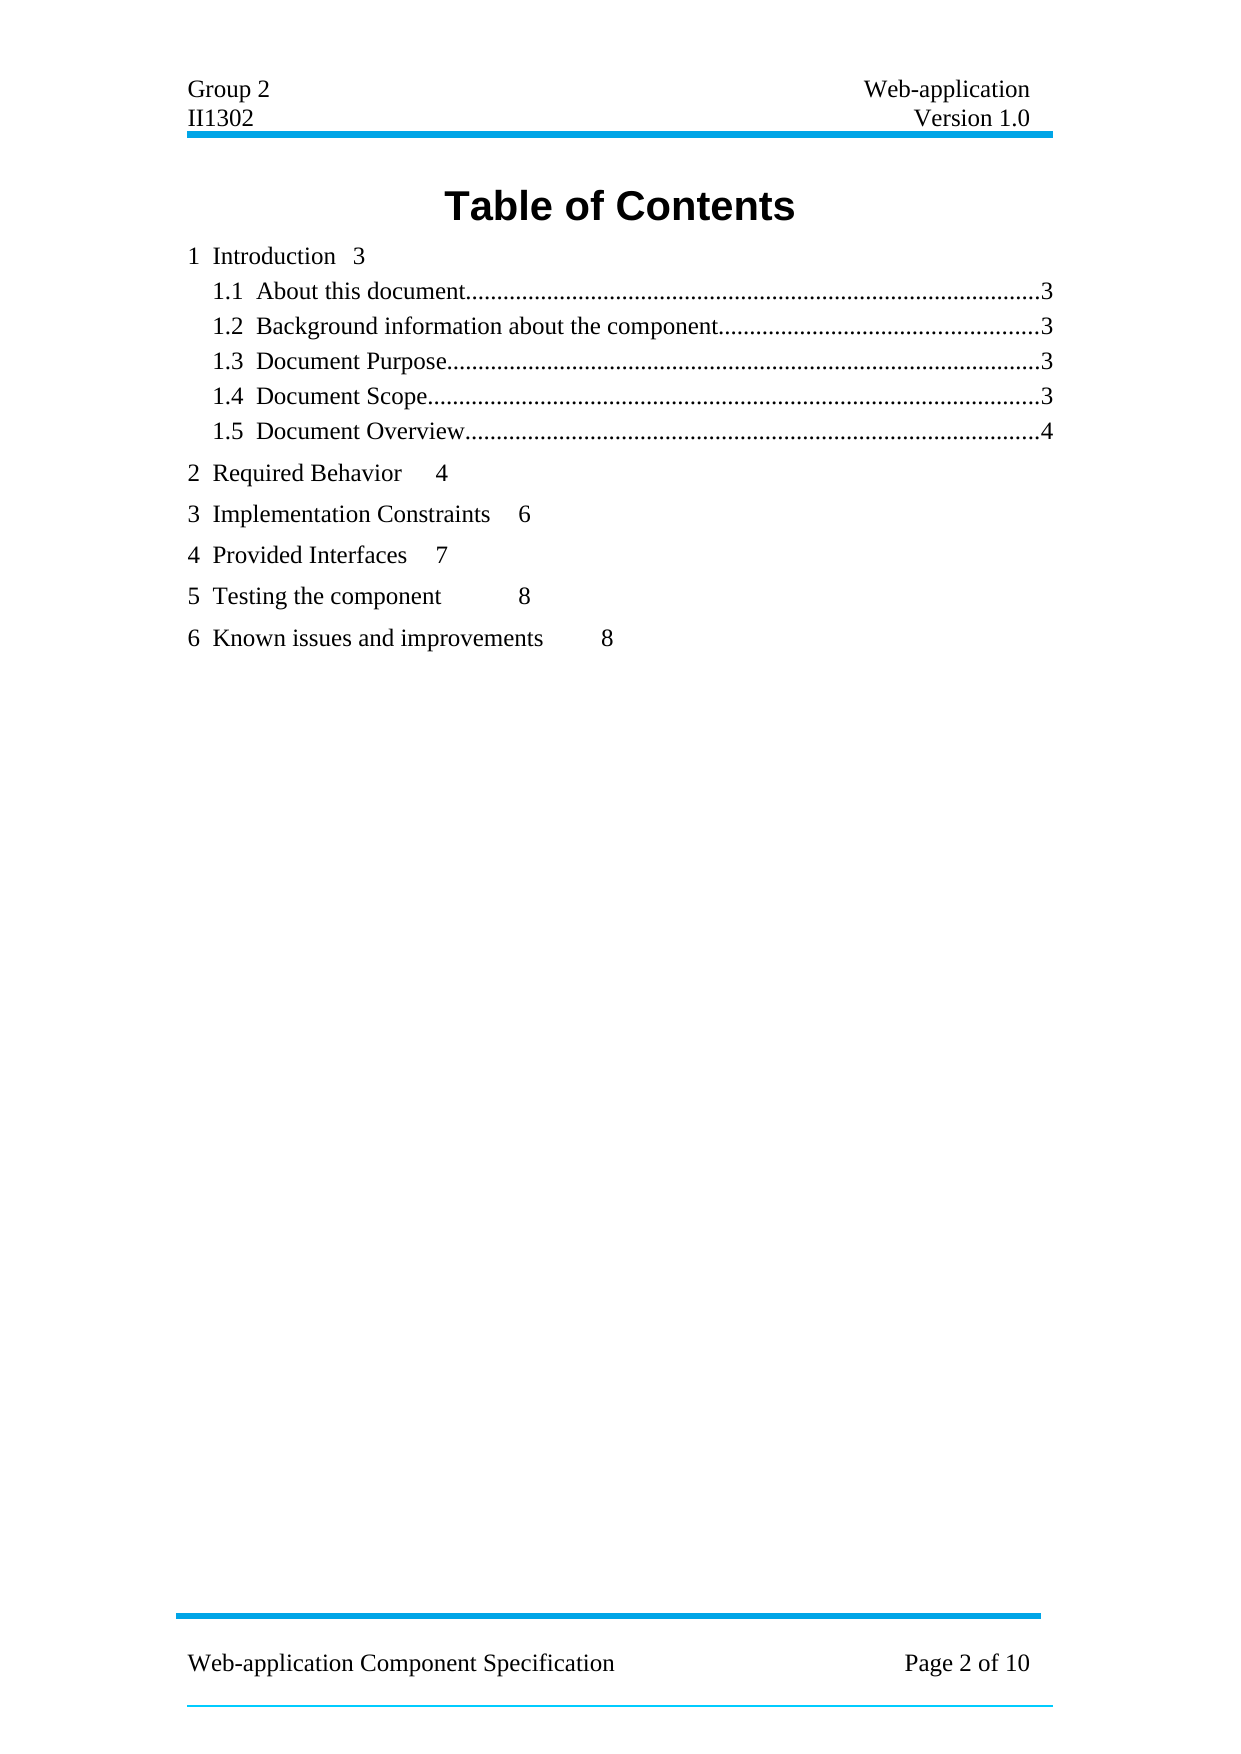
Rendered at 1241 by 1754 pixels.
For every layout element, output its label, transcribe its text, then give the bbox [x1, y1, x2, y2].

text 6 Known issues and improvements 8 [187, 623, 1053, 651]
text Table of Contents [187, 181, 1053, 229]
text 1.1 About this document 3 [212, 276, 1053, 305]
text 2 Required Behavior 4 [187, 458, 1053, 486]
text 4 Provided Interfaces 7 [187, 540, 1053, 569]
text 1.4 Document Scope 3 [212, 381, 1053, 410]
text 1.3 Document Purpose 3 [212, 346, 1053, 375]
text 1.5 Document Overview 4 [212, 416, 1053, 445]
text 5 Testing the component 8 [187, 581, 1053, 610]
text 3 Implementation Constraints 6 [187, 499, 1053, 528]
text 1 Introduction 3 [187, 241, 1053, 270]
text 1.2 Background information about the component 3 [212, 311, 1053, 340]
